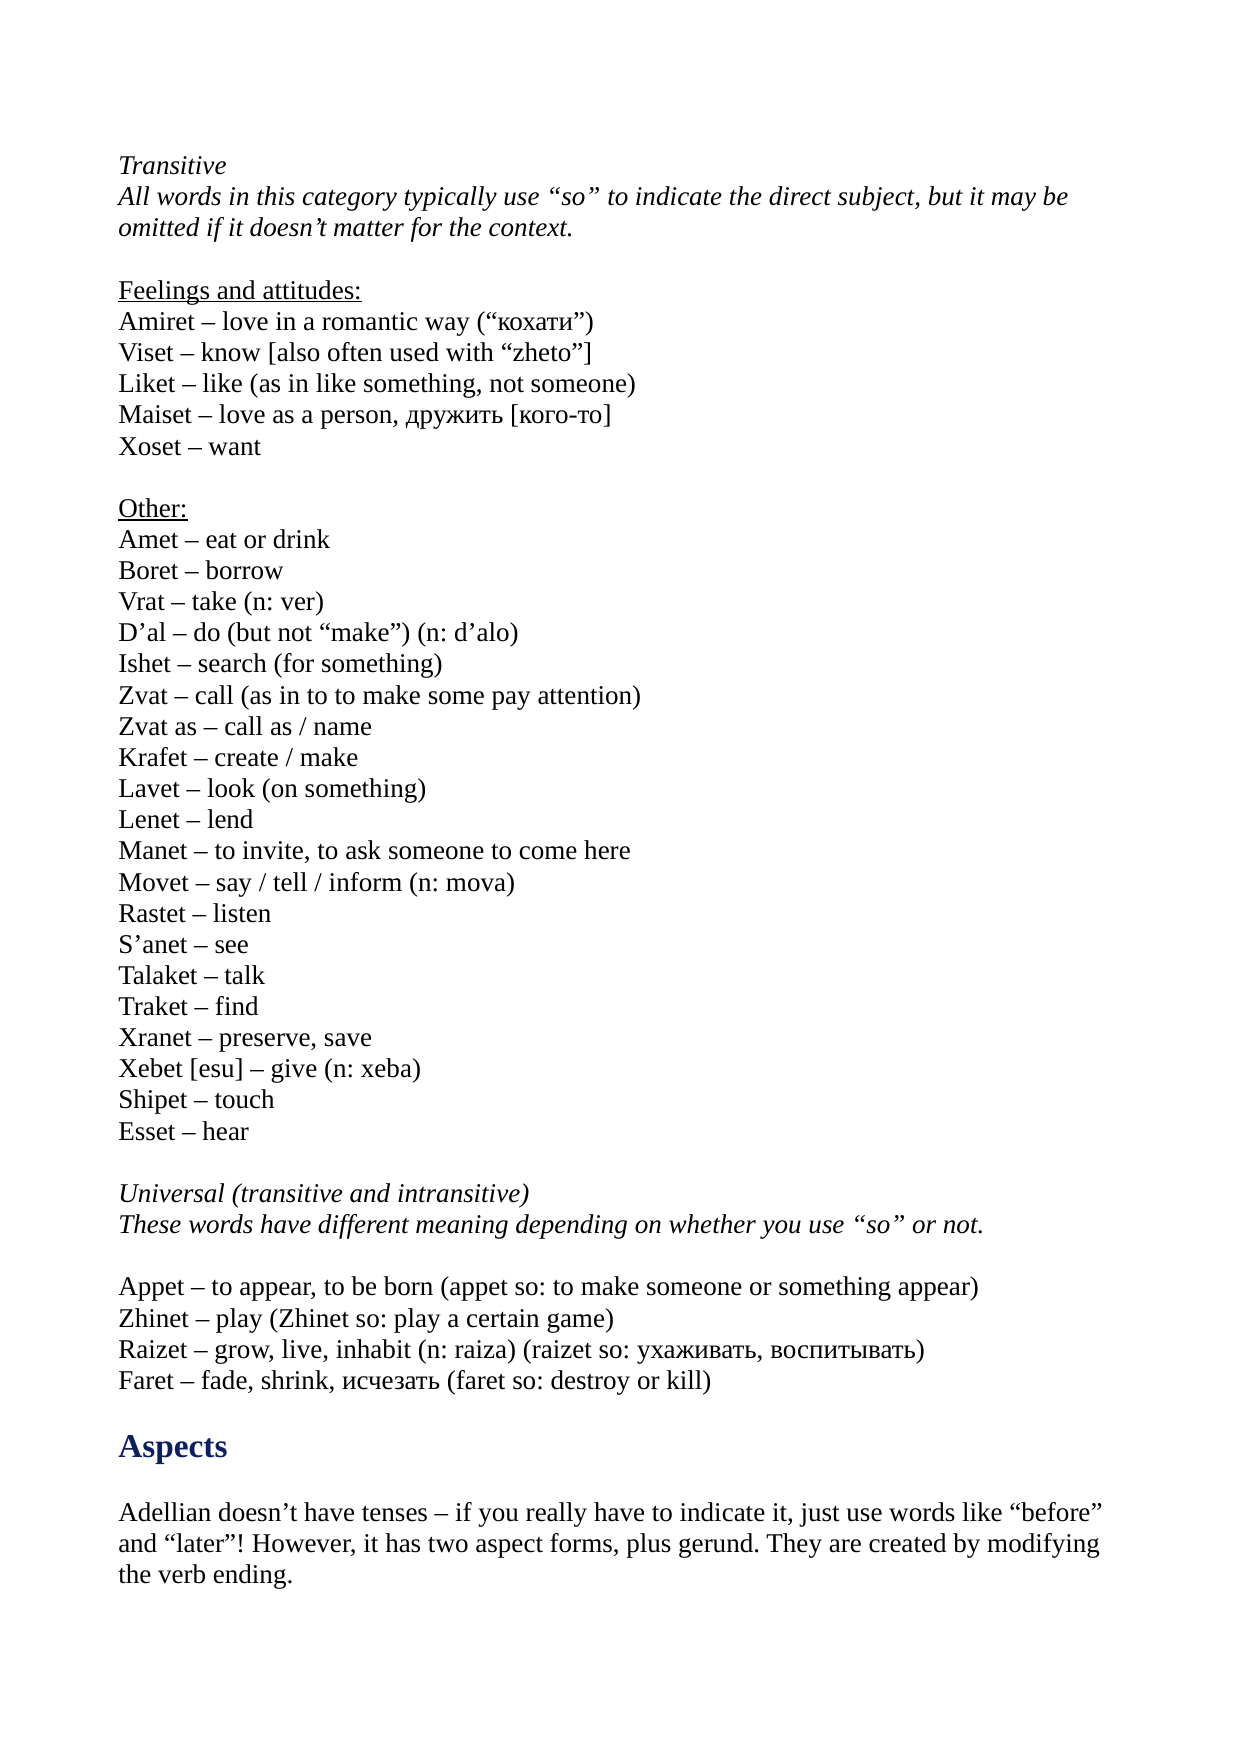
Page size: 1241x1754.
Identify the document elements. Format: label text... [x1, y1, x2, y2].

text Xebet [esu] – give (n: xeba) [118, 1052, 1122, 1084]
text Shipet – touch [118, 1084, 1122, 1115]
text Xranet – preserve, save [118, 1021, 1122, 1052]
text Zvat as – call as / name [118, 710, 1122, 741]
text Zhinet – play (Zhinet so: play a certain game) [118, 1302, 1122, 1333]
text Adellian doesn’t have tenses – if you really have to indicate it, just use words like “before” and “later”! However, it has two aspect forms, plus gerund. They are created by modifying the verb ending. [118, 1496, 1122, 1589]
text Aspects [118, 1426, 1122, 1464]
text Krafet – create / make [118, 741, 1122, 772]
text Amiret – love in a romantic way (“кохати”) [118, 305, 1122, 336]
text Esset – hear [118, 1115, 1122, 1146]
text Liket – like (as in like something, not someone) [118, 367, 1122, 398]
text Movet – say / tell / inform (n: mova) [118, 866, 1122, 897]
text Other: [118, 492, 1122, 523]
text Vrat – take (n: ver) [118, 585, 1122, 616]
text Feelings and attitudes: [118, 274, 1122, 305]
text All words in this category typically use “so” to indicate the direct subject, but it may be omitted if it doesn’t matter for the context. [118, 180, 1122, 243]
text Ishet – search (for something) [118, 648, 1122, 679]
text Rastet – listen [118, 897, 1122, 928]
text Transitive [118, 149, 1122, 180]
text Amet – eat or drink [118, 523, 1122, 554]
text Manet – to invite, to ask someone to come here [118, 834, 1122, 866]
text These words have different meaning depending on whether you use “so” or not. [118, 1208, 1122, 1239]
text Boret – borrow [118, 554, 1122, 585]
text Maiset – love as a person, дружить [кого-то] [118, 398, 1122, 429]
text Talaket – talk [118, 959, 1122, 990]
text Universal (transitive and intransitive) [118, 1177, 1122, 1208]
text D’al – do (but not “make”) (n: d’alo) [118, 616, 1122, 648]
text Raizet – grow, live, inhabit (n: raiza) (raizet so: ухаживать, воспитывать) [118, 1333, 1122, 1364]
text Xoset – want [118, 429, 1122, 461]
text Appet – to appear, to be born (appet so: to make someone or something appear) [118, 1271, 1122, 1302]
text Viset – know [also often used with “zheto”] [118, 336, 1122, 367]
text S’anet – see [118, 928, 1122, 959]
text Lenet – lend [118, 803, 1122, 834]
text Traket – find [118, 990, 1122, 1021]
text Faret – fade, shrink, исчезать (faret so: destroy or kill) [118, 1364, 1122, 1395]
text Lavet – look (on something) [118, 772, 1122, 803]
text Zvat – call (as in to to make some pay attention) [118, 679, 1122, 710]
